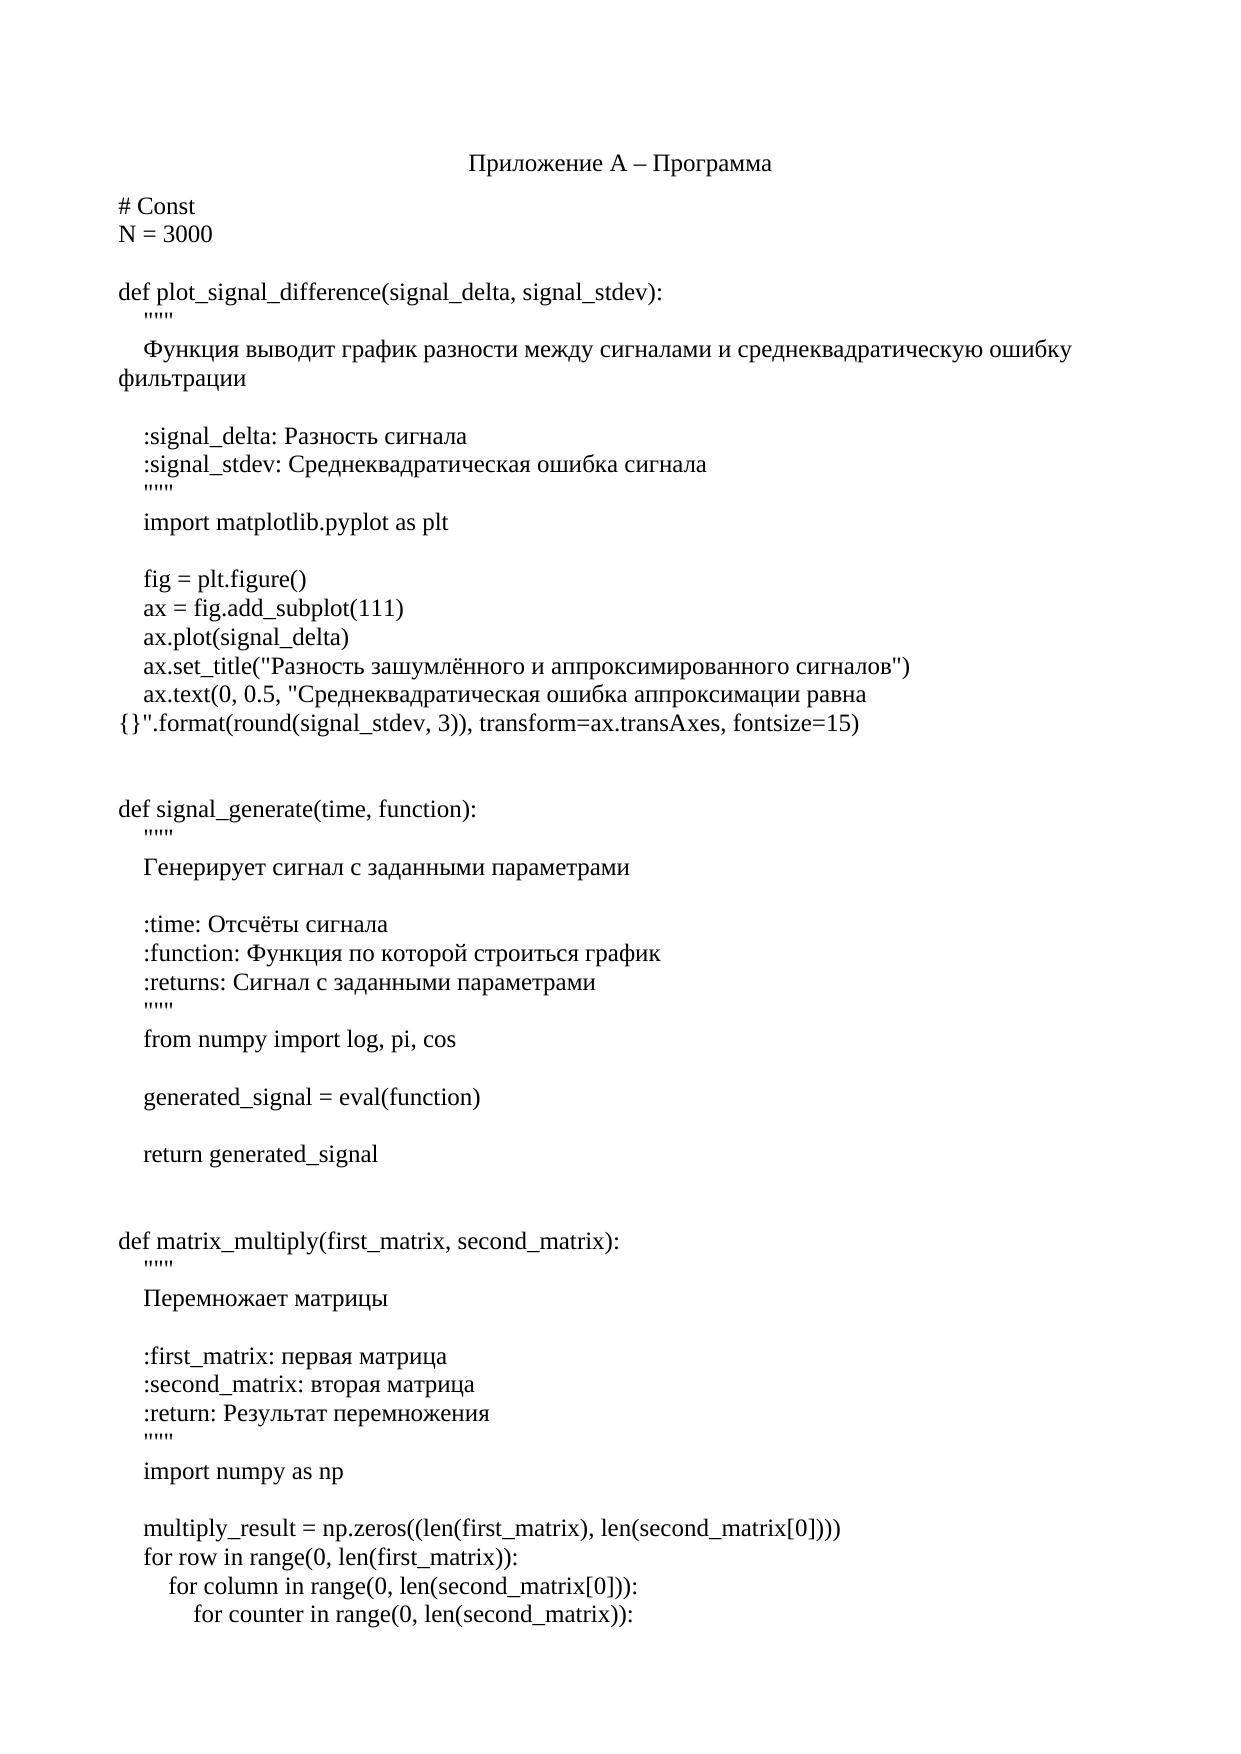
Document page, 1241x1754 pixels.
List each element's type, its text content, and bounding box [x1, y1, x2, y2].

text N = 3000 [118, 219, 1122, 248]
text ax = fig.add_subplot(111) [118, 593, 1122, 622]
text from numpy import log, pi, cos [118, 1024, 1122, 1053]
text """ [118, 1254, 1122, 1283]
text :time: Отсчёты сигнала [118, 909, 1122, 938]
text Перемножает матрицы [118, 1283, 1122, 1312]
text :signal_delta: Разность сигнала [118, 421, 1122, 449]
text ax.plot(signal_delta) [118, 622, 1122, 651]
text for counter in range(0, len(second_matrix)): [118, 1599, 1122, 1628]
text Генерирует сигнал с заданными параметрами [118, 852, 1122, 881]
text """ [118, 306, 1122, 334]
text """ [118, 478, 1122, 507]
text multiply_result = np.zeros((len(first_matrix), len(second_matrix[0]))) [118, 1513, 1122, 1542]
text :return: Результат перемножения [118, 1398, 1122, 1427]
text """ [118, 823, 1122, 852]
text :function: Функция по которой строиться график [118, 938, 1122, 967]
text for row in range(0, len(first_matrix)): [118, 1542, 1122, 1571]
text return generated_signal [118, 1139, 1122, 1168]
text ax.set_title("Разность зашумлённого и аппроксимированного сигналов") [118, 651, 1122, 679]
text """ [118, 1427, 1122, 1456]
text # Const [118, 191, 1122, 219]
text ax.text(0, 0.5, "Среднеквадратическая ошибка аппроксимации равна {}".format(round(signal_stdev, 3)), transform=ax.transAxes, fontsize=15) [118, 679, 1122, 737]
text """ [118, 996, 1122, 1024]
text generated_signal = eval(function) [118, 1082, 1122, 1111]
text :returns: Сигнал с заданными параметрами [118, 967, 1122, 996]
text for column in range(0, len(second_matrix[0])): [118, 1571, 1122, 1599]
text def matrix_multiply(first_matrix, second_matrix): [118, 1226, 1122, 1254]
text fig = plt.figure() [118, 564, 1122, 593]
text Функция выводит график разности между сигналами и среднеквадратическую ошибку фильтрации [118, 334, 1122, 392]
text import numpy as np [118, 1456, 1122, 1484]
text def signal_generate(time, function): [118, 794, 1122, 823]
text :second_matrix: вторая матрица [118, 1369, 1122, 1398]
text import matplotlib.pyplot as plt [118, 507, 1122, 536]
text :signal_stdev: Среднеквадратическая ошибка сигнала [118, 449, 1122, 478]
text Приложение А – Программа [118, 148, 1122, 176]
text def plot_signal_difference(signal_delta, signal_stdev): [118, 277, 1122, 306]
text :first_matrix: первая матрица [118, 1341, 1122, 1369]
